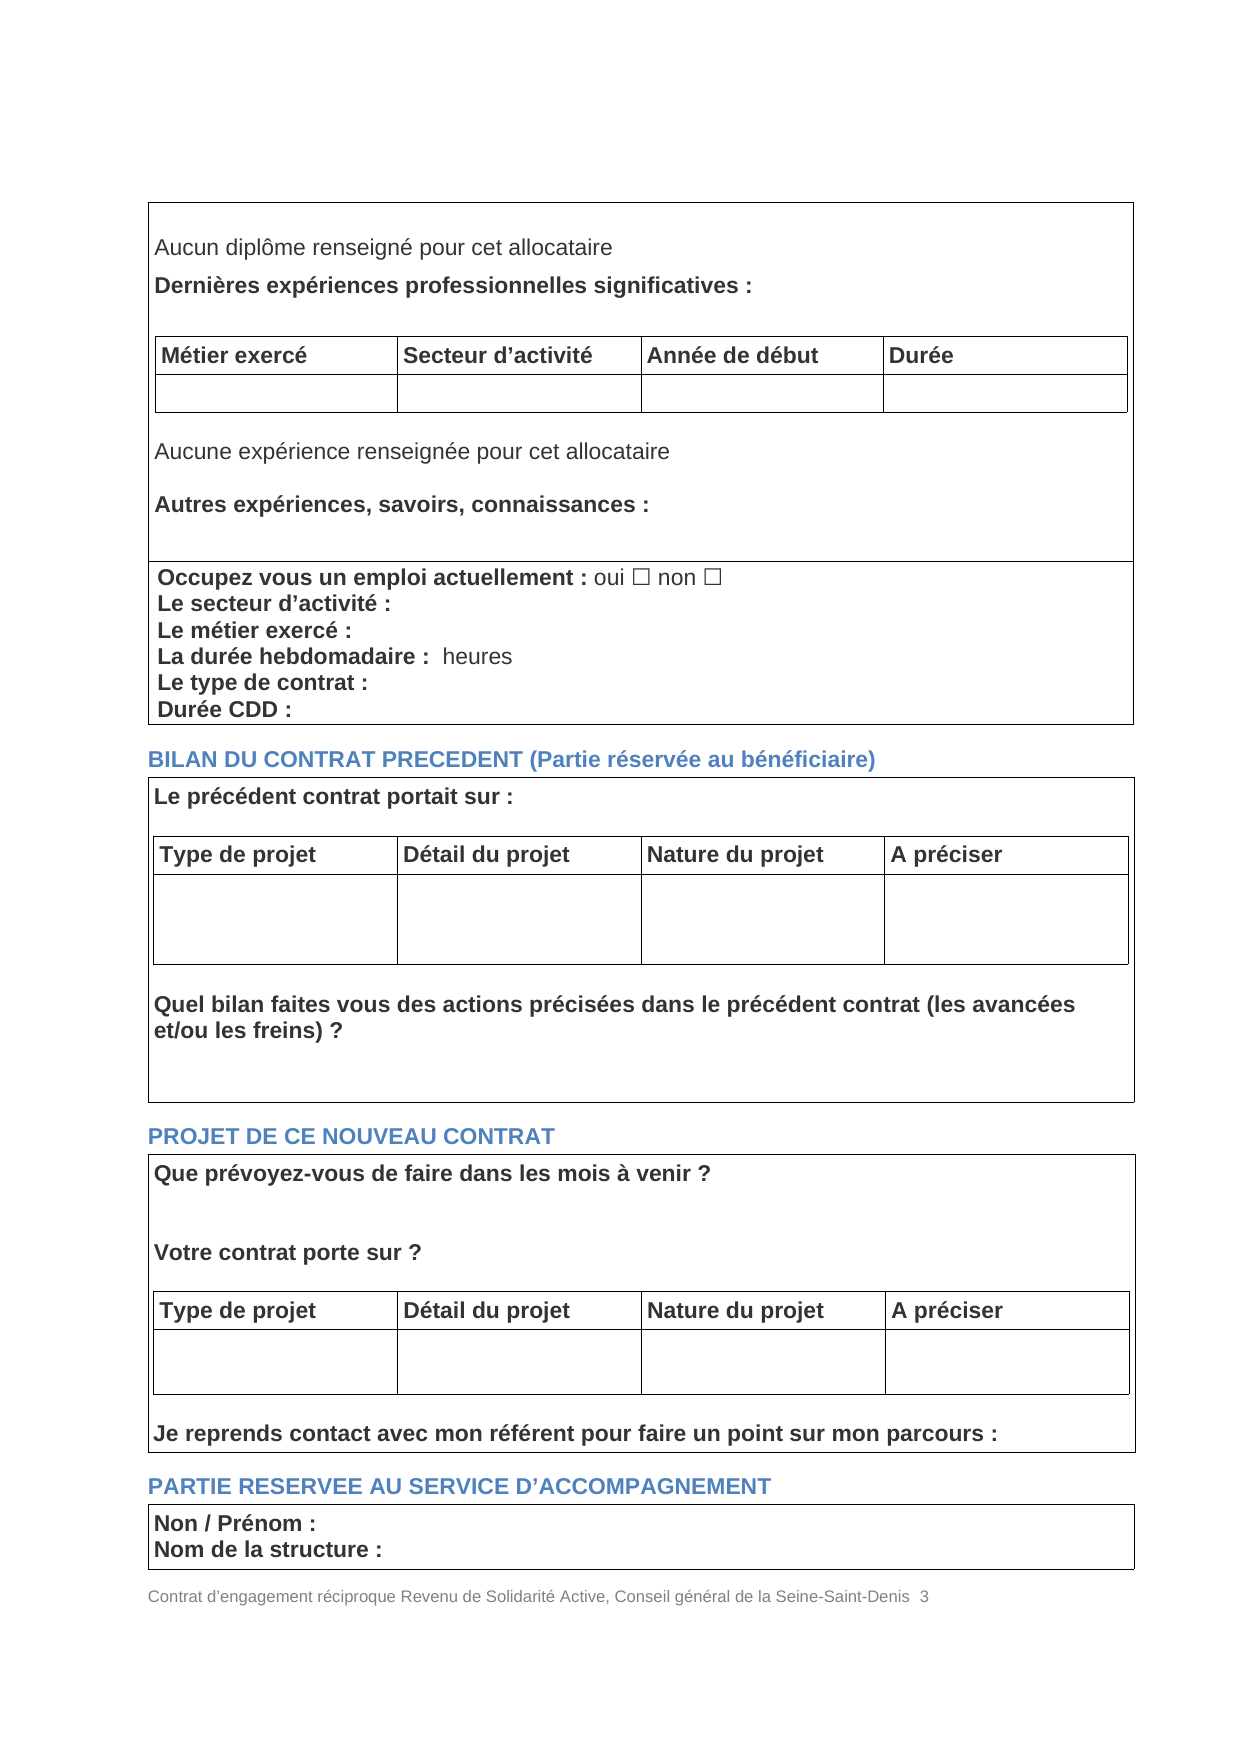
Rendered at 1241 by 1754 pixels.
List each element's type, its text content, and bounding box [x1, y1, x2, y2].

table_cell [149, 523, 1133, 561]
subtitle PARTIE RESERVEE AU SERVICE D’ACCOMPAGNEMENT [148, 1473, 1134, 1499]
text Occupez vous un emploi actuellement : oui ☐ non ☐ [149, 562, 1133, 587]
table_cell [154, 1330, 397, 1394]
text Le secteur d’activité : [149, 587, 1133, 613]
table_cell [154, 875, 397, 964]
table_header Type de projet [154, 837, 397, 873]
table_cell [642, 375, 883, 412]
table_header Nature du projet [642, 837, 884, 873]
text La durée hebdomadaire : heures [149, 640, 1133, 666]
table_cell [884, 375, 1127, 412]
subtitle BILAN DU CONTRAT PRECEDENT (Partie réservée au bénéficiaire) [148, 746, 1134, 772]
table_cell [398, 875, 641, 964]
table_header Métier exercé [156, 337, 397, 374]
table_header Le précédent contrat portait sur : Quel bilan faites vous des actions précisées dans le précédent contrat (les avancées et/ou les freins) ? [149, 778, 1134, 1102]
table_header Détail du projet [398, 837, 641, 873]
table_header Non / Prénom : Nom de la structure : Pour le compte de : Observation et/ou proposition du professionnel : Ce contrat est proposé pour un durée de : [149, 1505, 1134, 1568]
table_cell [398, 1330, 641, 1394]
text Durée CDD : [149, 692, 1133, 724]
table_cell [642, 1330, 885, 1394]
table_header A préciser [885, 837, 1128, 873]
table_cell [398, 375, 641, 412]
table_header Année de début [642, 337, 883, 374]
table_header Durée [884, 337, 1127, 374]
subtitle PROJET DE CE NOUVEAU CONTRAT [148, 1123, 1134, 1149]
table_header Détail du projet [398, 1292, 641, 1329]
table_cell [642, 875, 884, 964]
table_header Aucun diplôme renseigné pour cet allocataire [149, 203, 1133, 266]
table_cell Aucune expérience renseignée pour cet allocataire Autres expériences, savoirs, connaissances : [149, 304, 1133, 523]
text Le type de contrat : [149, 666, 1133, 692]
table_cell Dernières expériences professionnelles significatives : [149, 266, 1133, 304]
table_header Secteur d’activité [398, 337, 641, 374]
text Le métier exercé : [149, 613, 1133, 640]
table_header A préciser [886, 1292, 1129, 1329]
table_cell [885, 875, 1128, 964]
table_header Que prévoyez-vous de faire dans les mois à venir ? Votre contrat porte sur ? Je reprends contact avec mon référent pour faire un point sur mon parcours : [149, 1155, 1135, 1452]
table_header Type de projet [154, 1292, 397, 1329]
table_header Nature du projet [642, 1292, 885, 1329]
table_cell [156, 375, 397, 412]
table_cell [886, 1330, 1129, 1394]
